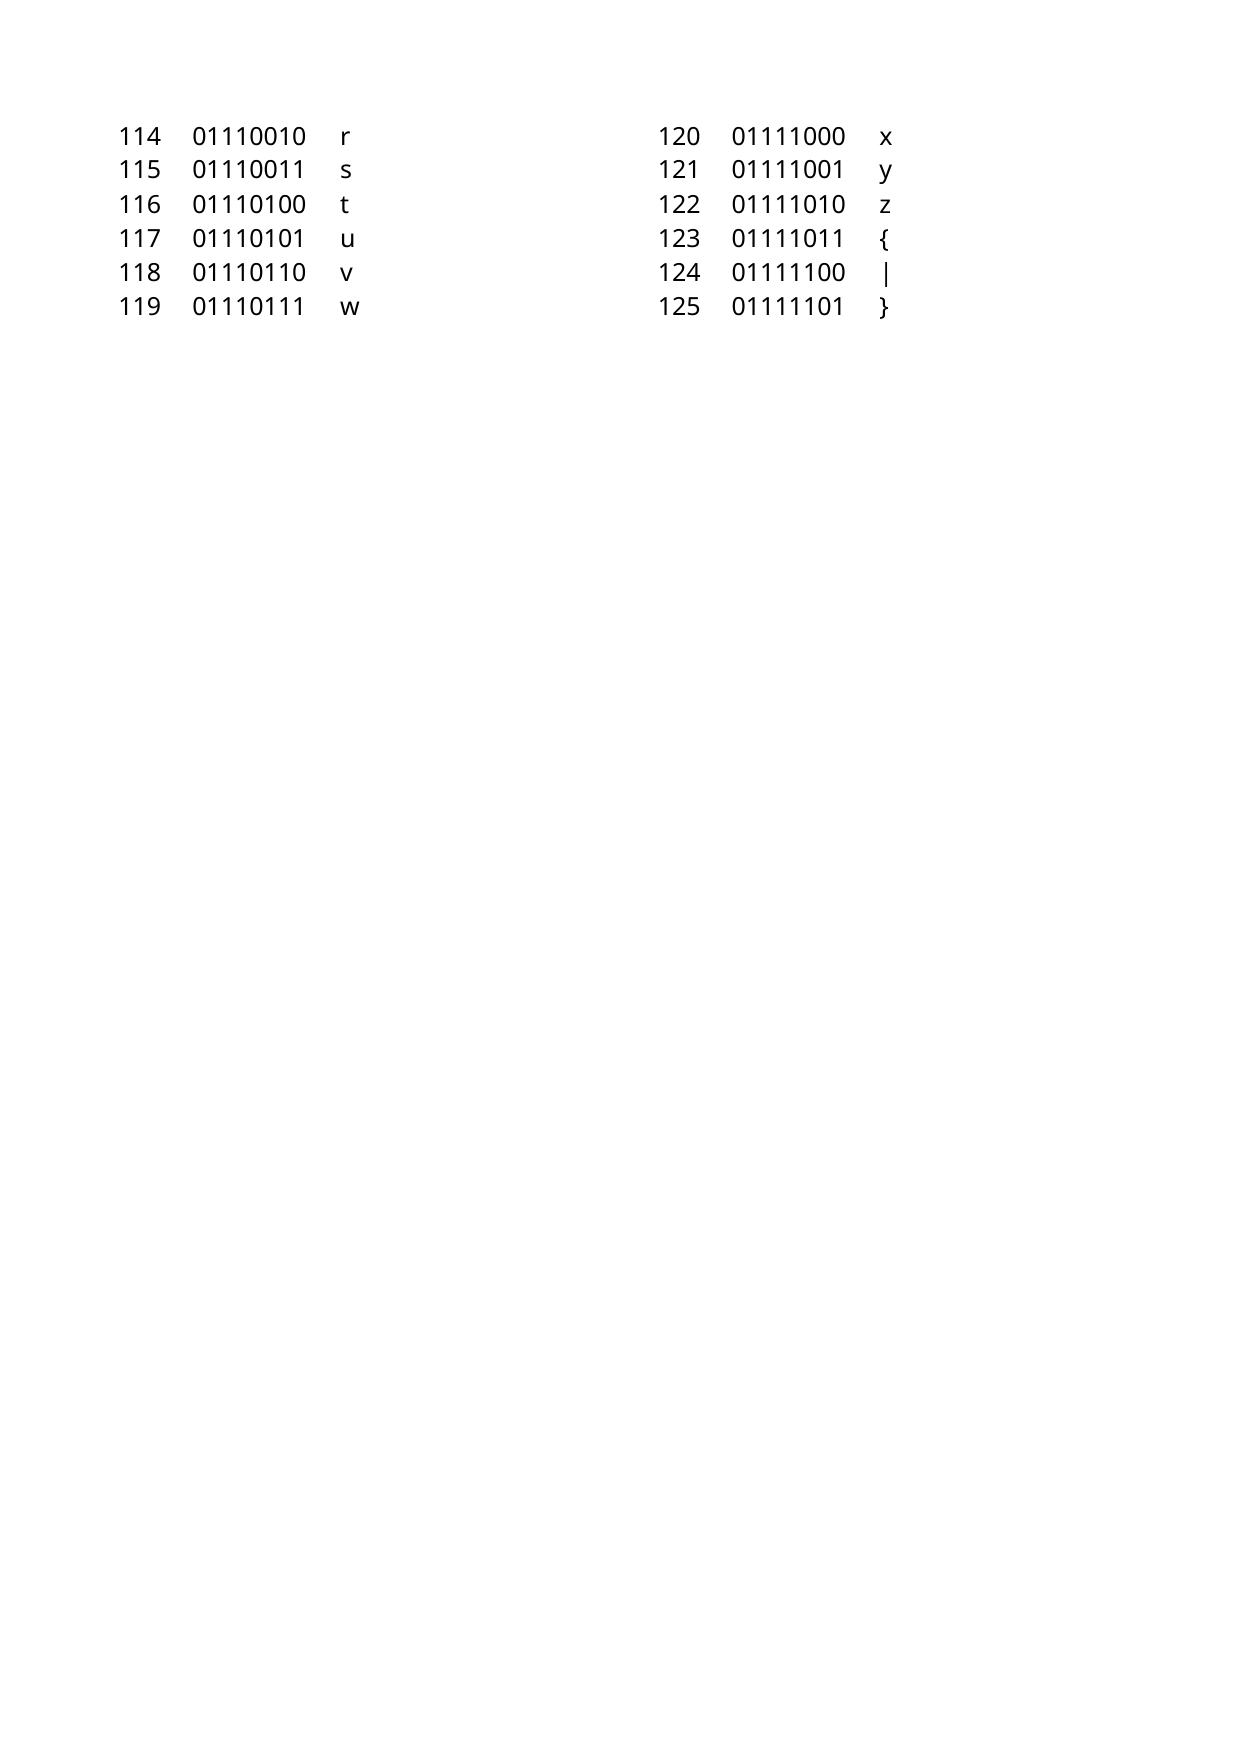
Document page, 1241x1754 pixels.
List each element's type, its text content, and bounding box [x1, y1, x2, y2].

text 121 01111001 y [658, 152, 1122, 186]
text 114 01110010 r [118, 118, 583, 152]
text 123 01111011 { [658, 220, 1122, 254]
text 116 01110100 t [118, 186, 583, 220]
text 122 01111010 z [658, 186, 1122, 220]
text 120 01111000 x [658, 118, 1122, 152]
text 118 01110110 v [118, 254, 583, 288]
text 119 01110111 w [118, 288, 583, 322]
text 115 01110011 s [118, 152, 583, 186]
text 124 01111100 | [658, 254, 1122, 288]
text 125 01111101 } [658, 288, 1122, 322]
text 117 01110101 u [118, 220, 583, 254]
